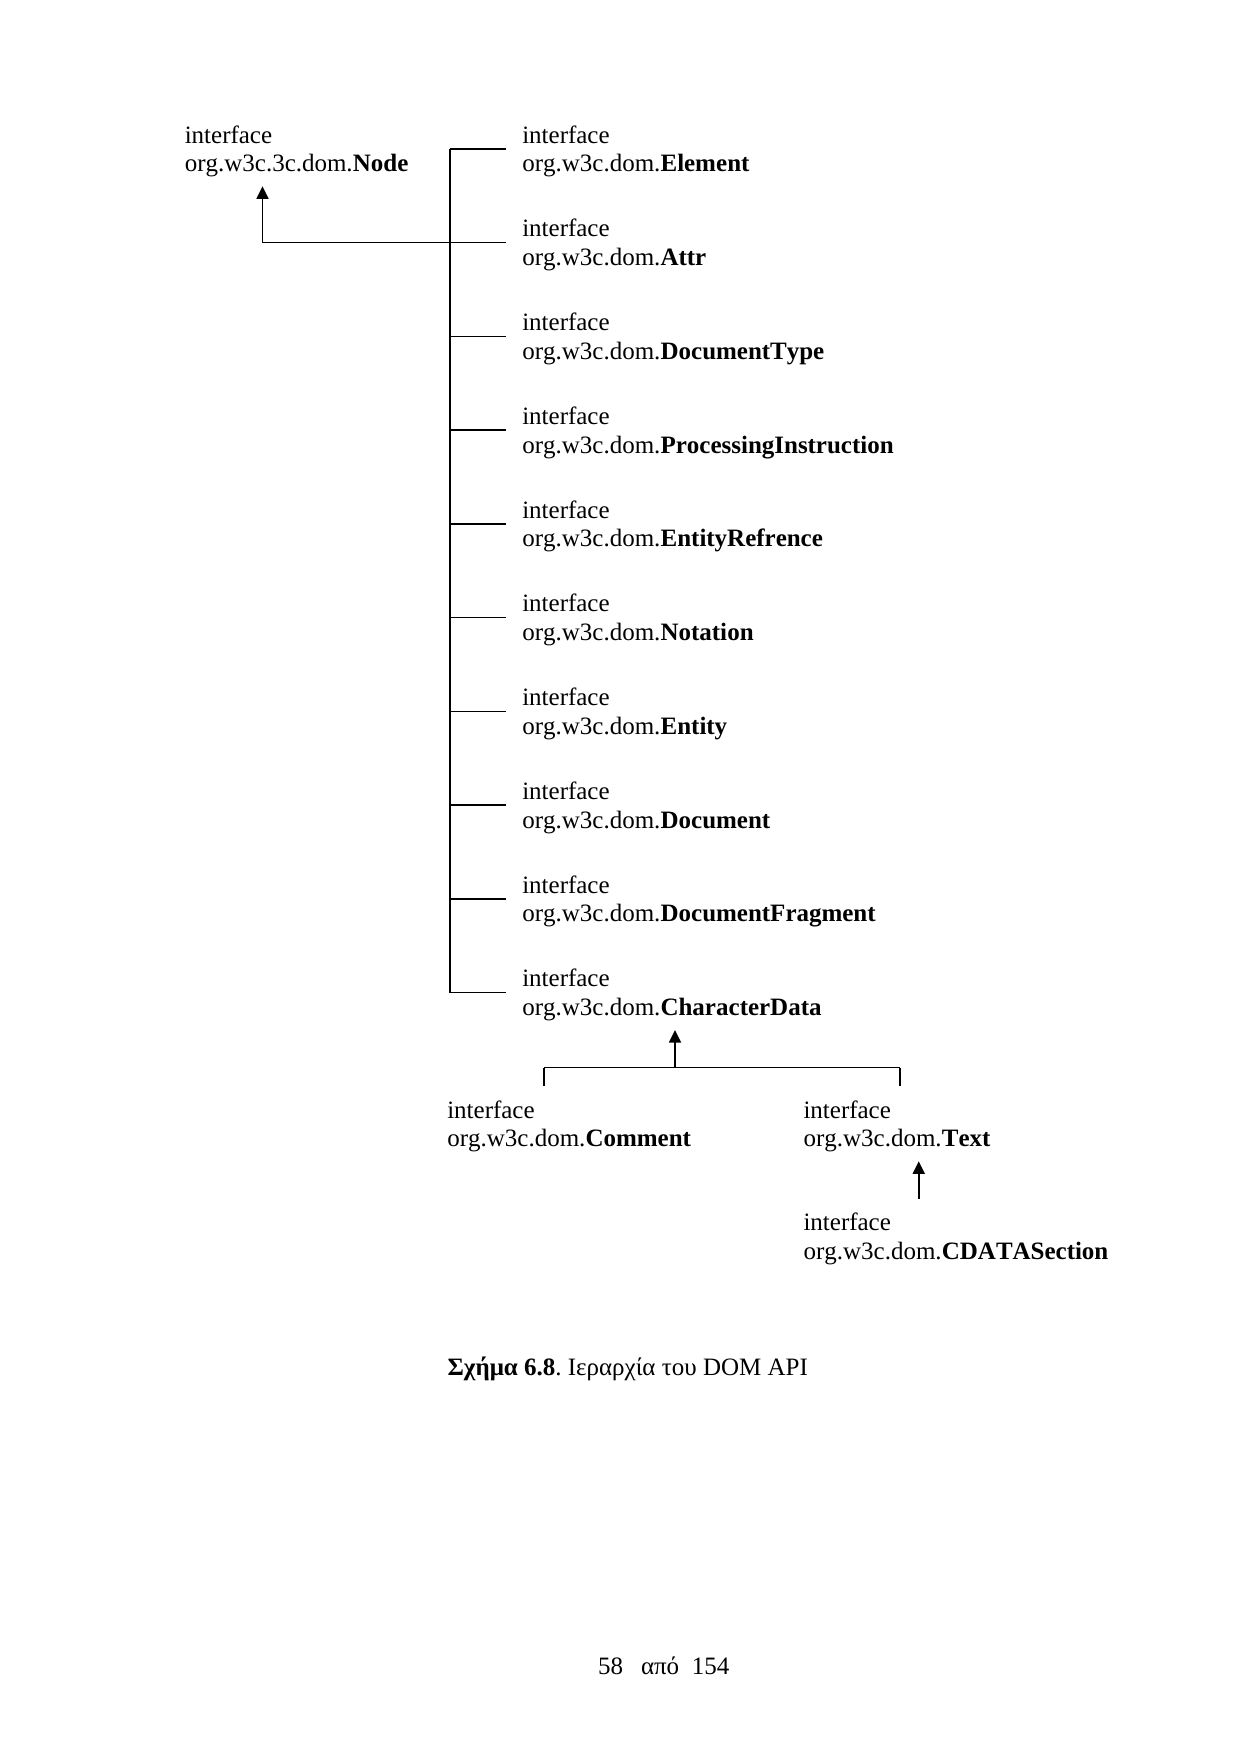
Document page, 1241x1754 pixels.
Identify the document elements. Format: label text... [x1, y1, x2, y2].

text org.w3c.dom.Comment [447, 1123, 697, 1152]
text interface [522, 213, 753, 242]
text interface [522, 870, 884, 898]
text org.w3c.dom.Document [522, 805, 772, 833]
text org.w3c.dom.Text [803, 1123, 1034, 1152]
text org.w3c.dom.CDATASection [803, 1236, 1109, 1265]
text org.w3c.dom.Notation [522, 617, 772, 646]
text interface [522, 307, 847, 336]
text interface [522, 120, 753, 148]
text interface [803, 1095, 1034, 1123]
text org.w3c.dom.DocumentType [522, 336, 847, 365]
text Σχήμα 6.8. Ιεραρχία του DOM API [169, 1352, 1092, 1381]
text org.w3c.dom.CharacterData [522, 992, 828, 1021]
text org.w3c.dom.EntityRefrence [522, 523, 847, 552]
text interface [522, 588, 772, 617]
text interface [184, 120, 415, 148]
text interface [522, 963, 828, 992]
text interface [803, 1207, 1109, 1236]
text org.w3c.dom.Element [522, 148, 753, 177]
text org.w3c.dom.ProcessingInstruction [522, 430, 903, 458]
text interface [447, 1095, 697, 1123]
text org.w3c.3c.dom.Node [184, 148, 415, 177]
text interface [522, 682, 753, 711]
text interface [522, 495, 847, 523]
text org.w3c.dom.DocumentFragment [522, 898, 884, 927]
text org.w3c.dom.Entity [522, 711, 753, 740]
text interface [522, 401, 903, 430]
text interface [522, 776, 772, 805]
text org.w3c.dom.Attr [522, 242, 753, 271]
